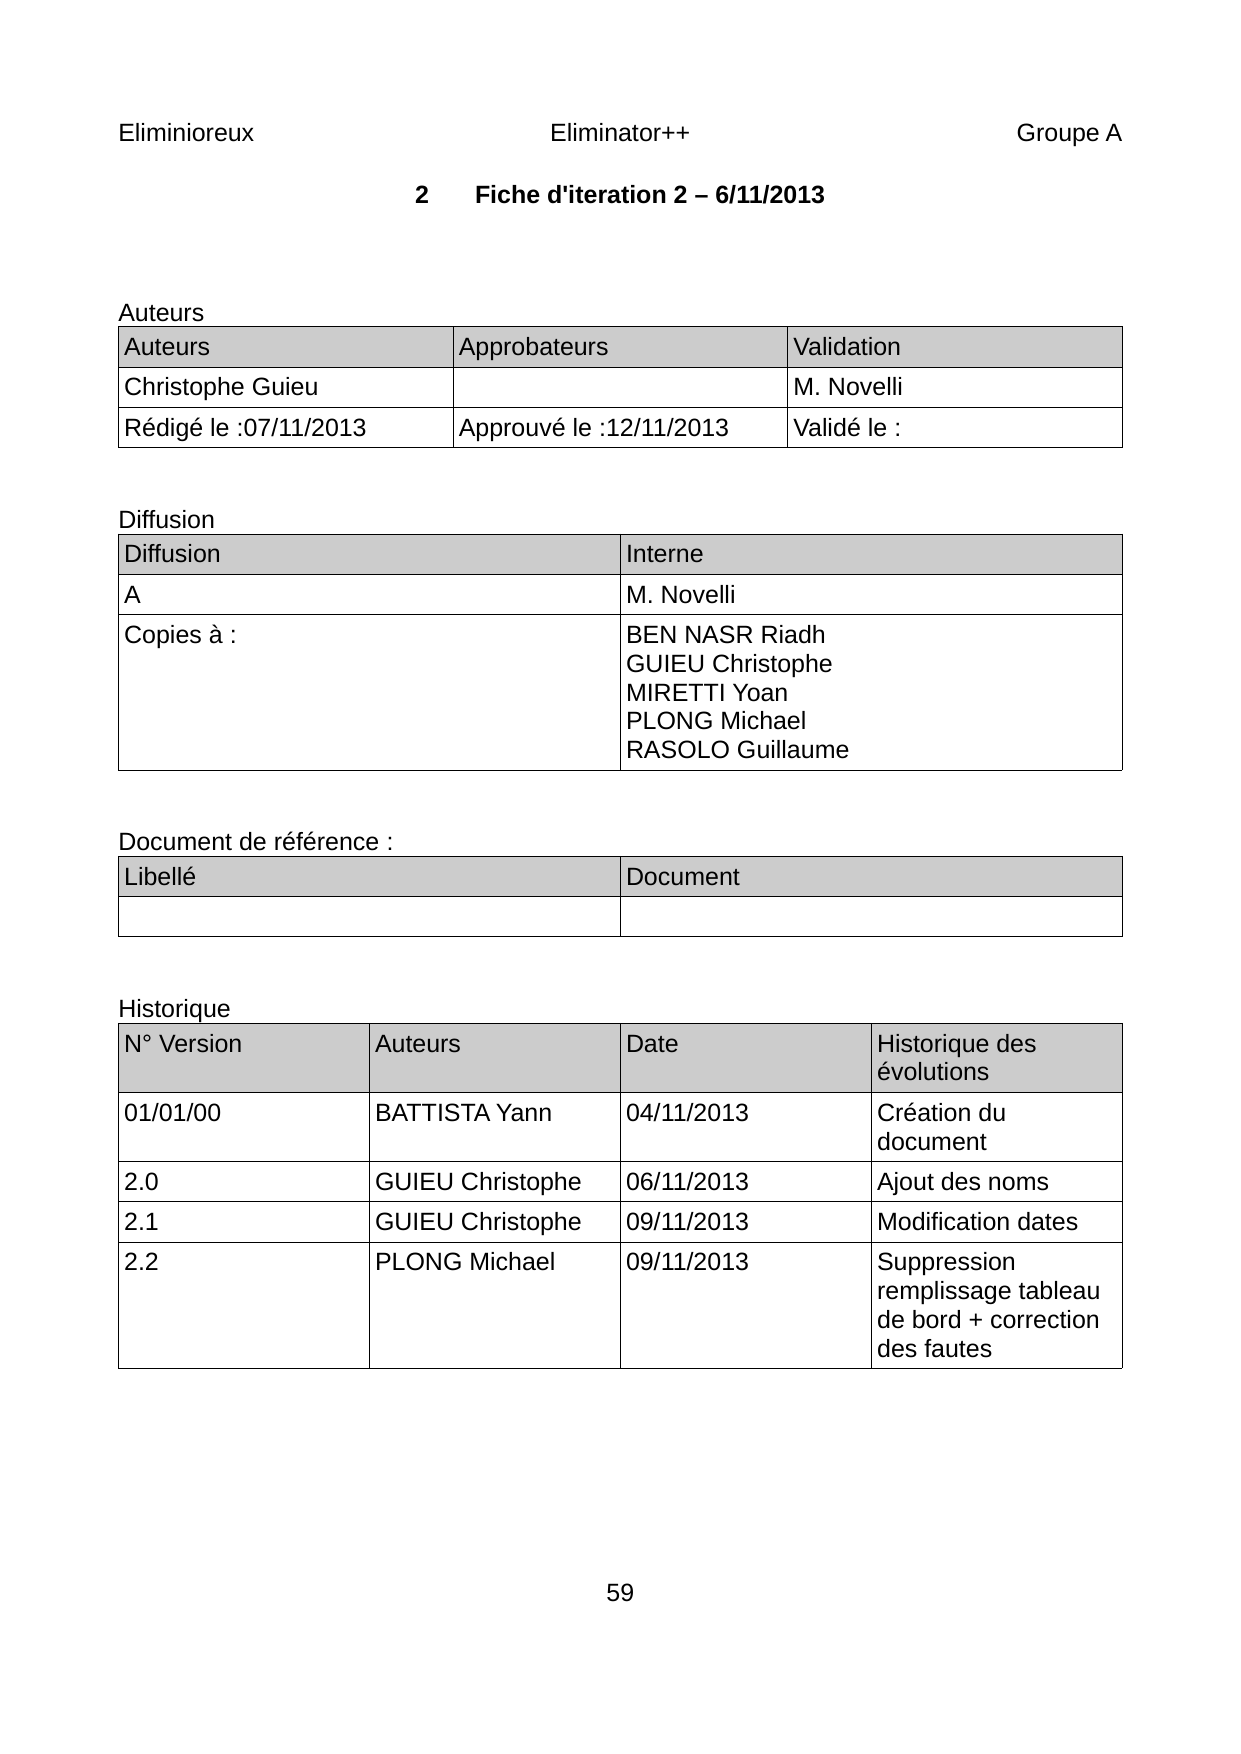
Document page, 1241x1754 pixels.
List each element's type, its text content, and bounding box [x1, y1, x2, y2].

table_cell Suppression remplissage tableau de bord + correction des fautes [872, 1243, 1122, 1368]
text Historique [118, 994, 1122, 1023]
table_cell GUIEU Christophe [370, 1162, 620, 1201]
table_cell BATTISTA Yann [370, 1093, 620, 1161]
table_cell [454, 368, 787, 407]
table_header Interne [621, 535, 1122, 574]
table_header Auteurs [370, 1024, 620, 1092]
table_cell A [119, 575, 620, 614]
table_cell M. Novelli [788, 368, 1122, 407]
table_cell M. Novelli [621, 575, 1122, 614]
table_cell [119, 897, 620, 936]
table_cell Création du document [872, 1093, 1122, 1161]
table_header Date [621, 1024, 871, 1092]
text Diffusion [118, 505, 1122, 533]
table_cell Rédigé le :07/11/2013 [119, 408, 453, 447]
table_cell GUIEU Christophe [370, 1202, 620, 1242]
table_header Approbateurs [454, 327, 787, 367]
table_header Auteurs [119, 327, 453, 367]
text Auteurs [118, 297, 1122, 326]
table_cell 2.2 [119, 1243, 369, 1368]
table_header Document [621, 857, 1122, 896]
table_cell 2.0 [119, 1162, 369, 1201]
table_cell 09/11/2013 [621, 1243, 871, 1368]
table_cell Modification dates [872, 1202, 1122, 1242]
table_header Validation [788, 327, 1122, 367]
table_cell 2.1 [119, 1202, 369, 1242]
table_cell [621, 897, 1122, 936]
table_cell 04/11/2013 [621, 1093, 871, 1161]
table_cell 06/11/2013 [621, 1162, 871, 1201]
table_cell 01/01/00 [119, 1093, 369, 1161]
table_cell Christophe Guieu [119, 368, 453, 407]
table_header Diffusion [119, 535, 620, 574]
table_header Libellé [119, 857, 620, 896]
table_cell 09/11/2013 [621, 1202, 871, 1242]
table_cell PLONG Michael [370, 1243, 620, 1368]
table_cell Copies à : [119, 615, 620, 769]
table_header Historique des évolutions [872, 1024, 1122, 1092]
table_cell Ajout des noms [872, 1162, 1122, 1201]
table_cell Validé le : [788, 408, 1122, 447]
table_header N° Version [119, 1024, 369, 1092]
table_cell BEN NASR Riadh GUIEU Christophe MIRETTI Yoan PLONG Michael RASOLO Guillaume [621, 615, 1122, 769]
table_cell Approuvé le :12/11/2013 [454, 408, 787, 447]
text Document de référence : [118, 827, 1122, 856]
subtitle Fiche d'iteration 2 – 6/11/2013 [118, 181, 1122, 209]
